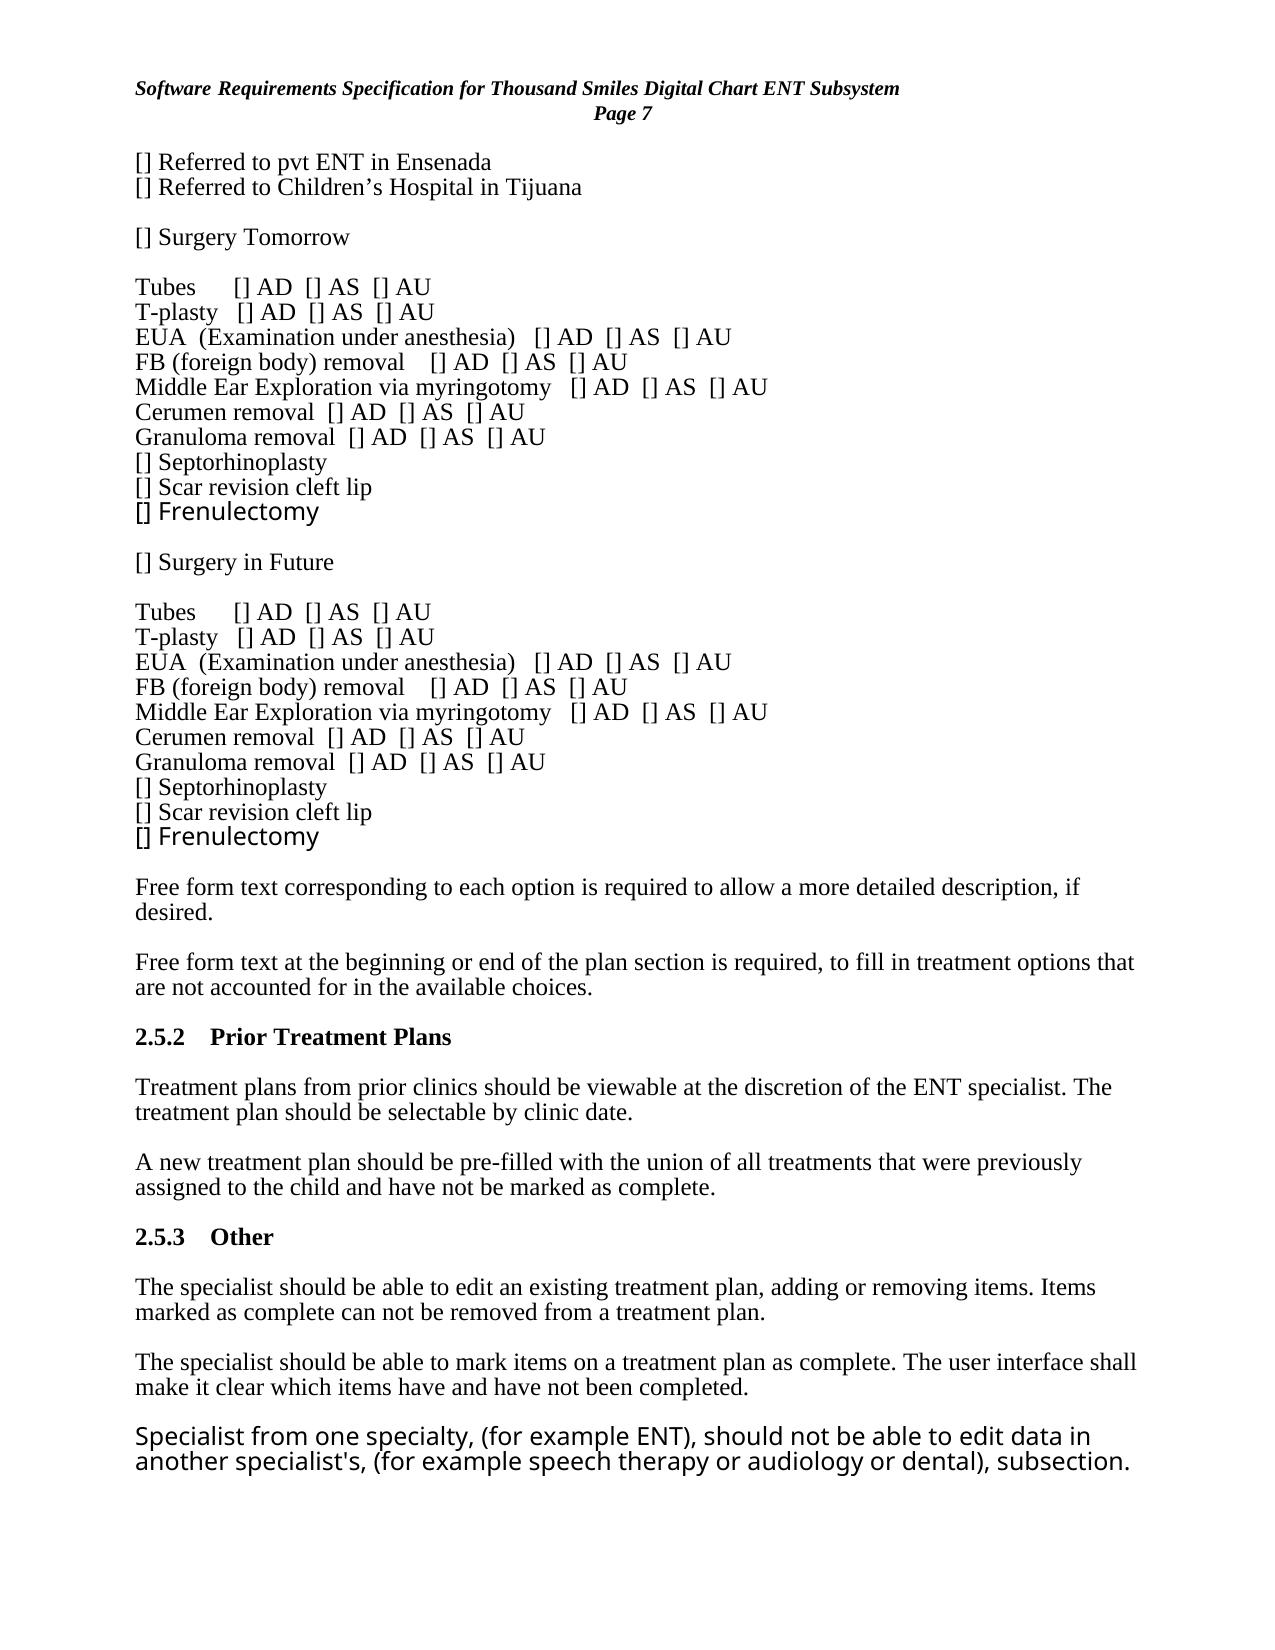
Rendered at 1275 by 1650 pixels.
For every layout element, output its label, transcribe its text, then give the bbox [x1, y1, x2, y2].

text EUA (Examination under anesthesia) [] AD [] AS [] AU [135, 650, 1140, 675]
text T-plasty [] AD [] AS [] AU [135, 300, 1140, 325]
text FB (foreign body) removal [] AD [] AS [] AU [135, 675, 1140, 700]
text A new treatment plan should be pre-filled with the union of all treatments that were previously assigned to the child and have not be marked as complete. [135, 1150, 1140, 1200]
text Granuloma removal [] AD [] AS [] AU [135, 750, 1140, 775]
text [] Frenulectomy [135, 825, 1140, 850]
text [] Frenulectomy [135, 500, 1140, 525]
text Tubes [] AD [] AS [] AU [135, 600, 1140, 625]
text [] Referred to Children’s Hospital in Tijuana [135, 175, 1140, 200]
text [] Scar revision cleft lip [135, 475, 1140, 500]
text FB (foreign body) removal [] AD [] AS [] AU [135, 350, 1140, 375]
text [] Referred to pvt ENT in Ensenada [135, 150, 1140, 175]
text Tubes [] AD [] AS [] AU [135, 275, 1140, 300]
text Cerumen removal [] AD [] AS [] AU [135, 400, 1140, 425]
text [] Scar revision cleft lip [135, 800, 1140, 825]
text [] Surgery in Future [135, 550, 1140, 575]
subtitle Other [135, 1225, 1140, 1250]
text [] Septorhinoplasty [135, 775, 1140, 800]
text [] Surgery Tomorrow [135, 225, 1140, 250]
text The specialist should be able to edit an existing treatment plan, adding or removing items. Items marked as complete can not be removed from a treatment plan. [135, 1275, 1140, 1325]
subtitle Prior Treatment Plans [135, 1025, 1140, 1050]
text Granuloma removal [] AD [] AS [] AU [135, 425, 1140, 450]
text Treatment plans from prior clinics should be viewable at the discretion of the ENT specialist. The treatment plan should be selectable by clinic date. [135, 1075, 1140, 1125]
text The specialist should be able to mark items on a treatment plan as complete. The user interface shall make it clear which items have and have not been completed. [135, 1350, 1140, 1400]
text Middle Ear Exploration via myringotomy [] AD [] AS [] AU [135, 700, 1140, 725]
text Free form text at the beginning or end of the plan section is required, to fill in treatment options that are not accounted for in the available choices. [135, 950, 1140, 1000]
text T-plasty [] AD [] AS [] AU [135, 625, 1140, 650]
text Specialist from one specialty, (for example ENT), should not be able to edit data in another specialist's, (for example speech therapy or audiology or dental), subsection. [135, 1425, 1140, 1475]
text Free form text corresponding to each option is required to allow a more detailed description, if desired. [135, 875, 1140, 925]
text Cerumen removal [] AD [] AS [] AU [135, 725, 1140, 750]
text [] Septorhinoplasty [135, 450, 1140, 475]
text Middle Ear Exploration via myringotomy [] AD [] AS [] AU [135, 375, 1140, 400]
text EUA (Examination under anesthesia) [] AD [] AS [] AU [135, 325, 1140, 350]
